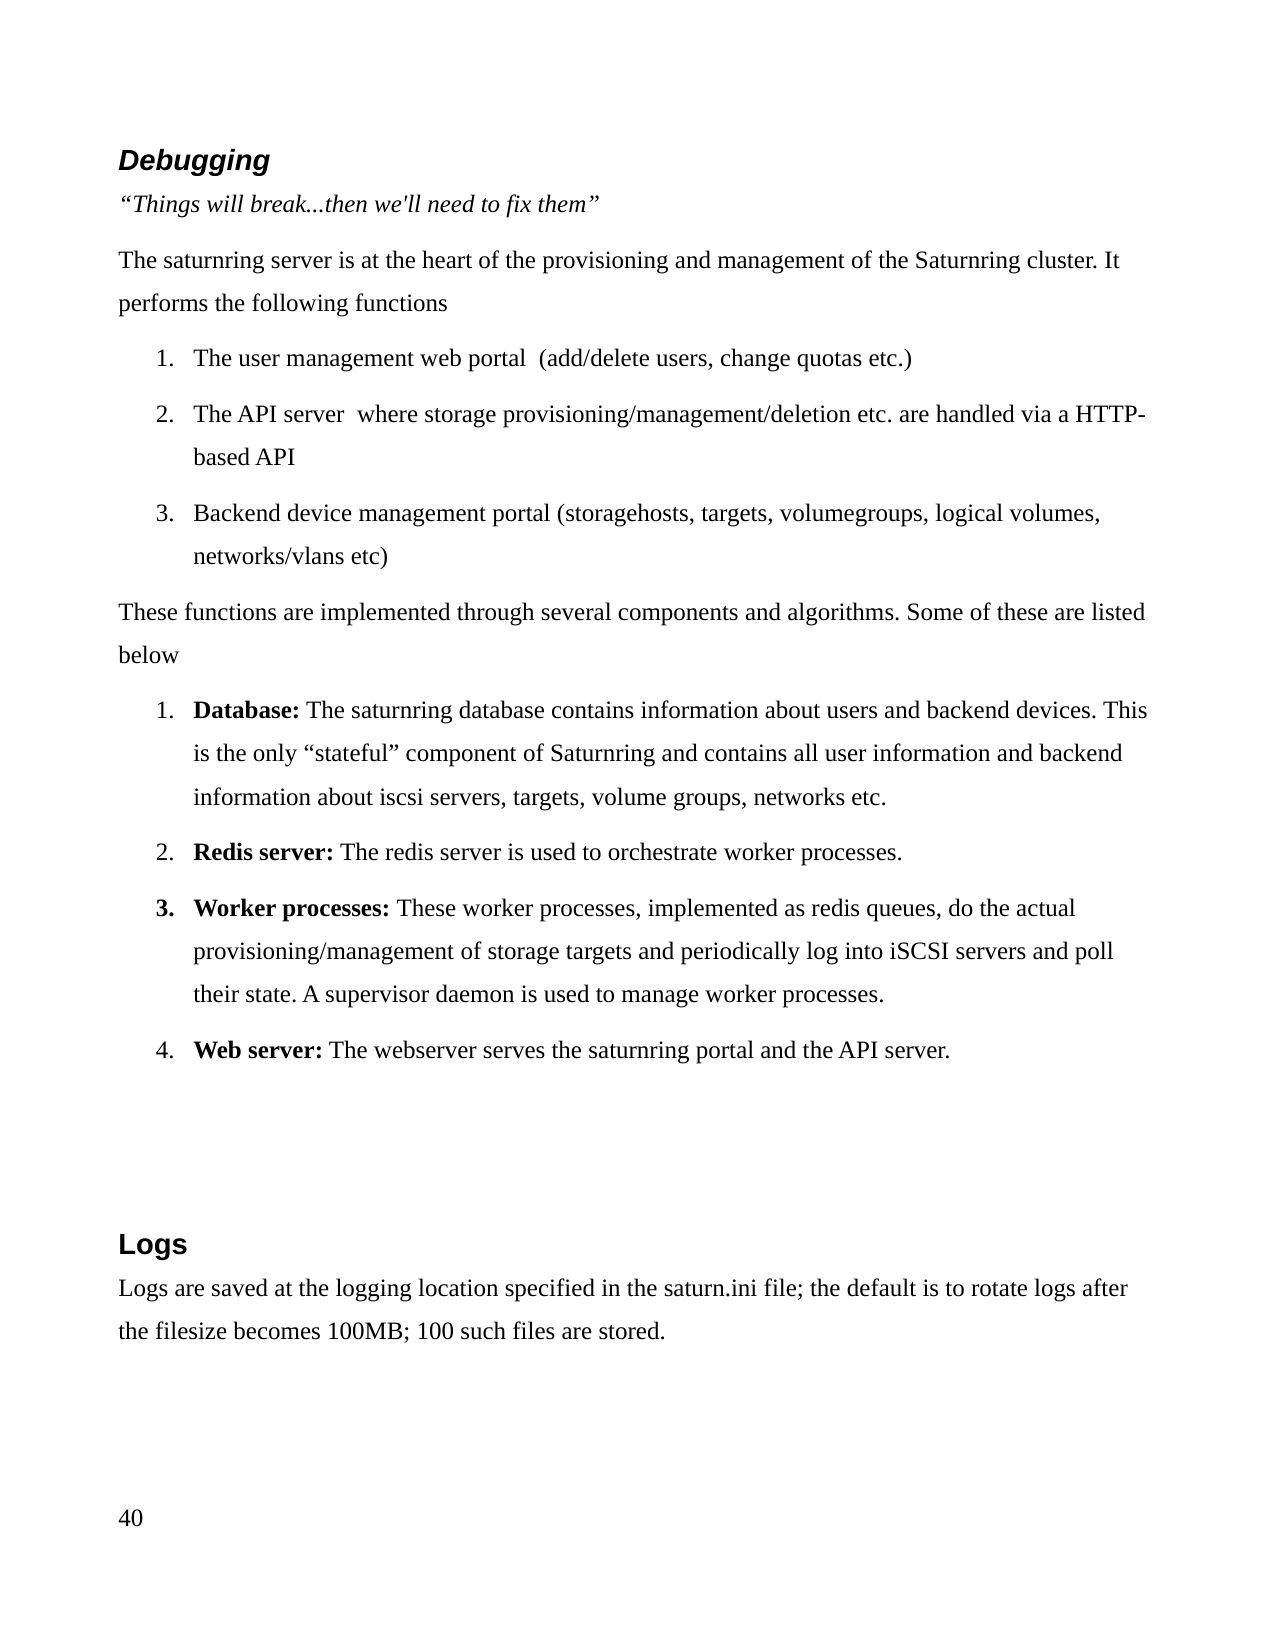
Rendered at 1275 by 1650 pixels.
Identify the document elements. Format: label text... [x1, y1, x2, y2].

text These functions are implemented through several components and algorithms. Some of these are listed below [118, 597, 1157, 668]
text The saturnring server is at the heart of the provisioning and management of the Saturnring cluster. It performs the following functions [118, 245, 1157, 317]
text Logs are saved at the logging location specified in the saturn.ini file; the default is to rotate logs after the filesize becomes 100MB; 100 such files are stored. [118, 1273, 1157, 1344]
list The user management web portal (add/delete users, change quotas etc.) [156, 343, 1157, 372]
list The API server where storage provisioning/management/deletion etc. are handled via a HTTP-based API [156, 399, 1157, 471]
list Worker processes: These worker processes, implemented as redis queues, do the actual provisioning/management of storage targets and periodically log into iSCSI servers and poll their state. A supervisor daemon is used to manage worker processes. [156, 893, 1157, 1008]
subtitle Debugging [118, 143, 1157, 177]
text “Things will break...then we'll need to fix them” [118, 189, 1157, 218]
list Backend device management portal (storagehosts, targets, volumegroups, logical volumes, networks/vlans etc) [156, 498, 1157, 570]
subtitle Logs [118, 1227, 1157, 1260]
list Redis server: The redis server is used to orchestrate worker processes. [156, 837, 1157, 866]
list Database: The saturnring database contains information about users and backend devices. This is the only “stateful” component of Saturnring and contains all user information and backend information about iscsi servers, targets, volume groups, networks etc. [156, 695, 1157, 810]
list Web server: The webserver serves the saturnring portal and the API server. [156, 1035, 1157, 1063]
